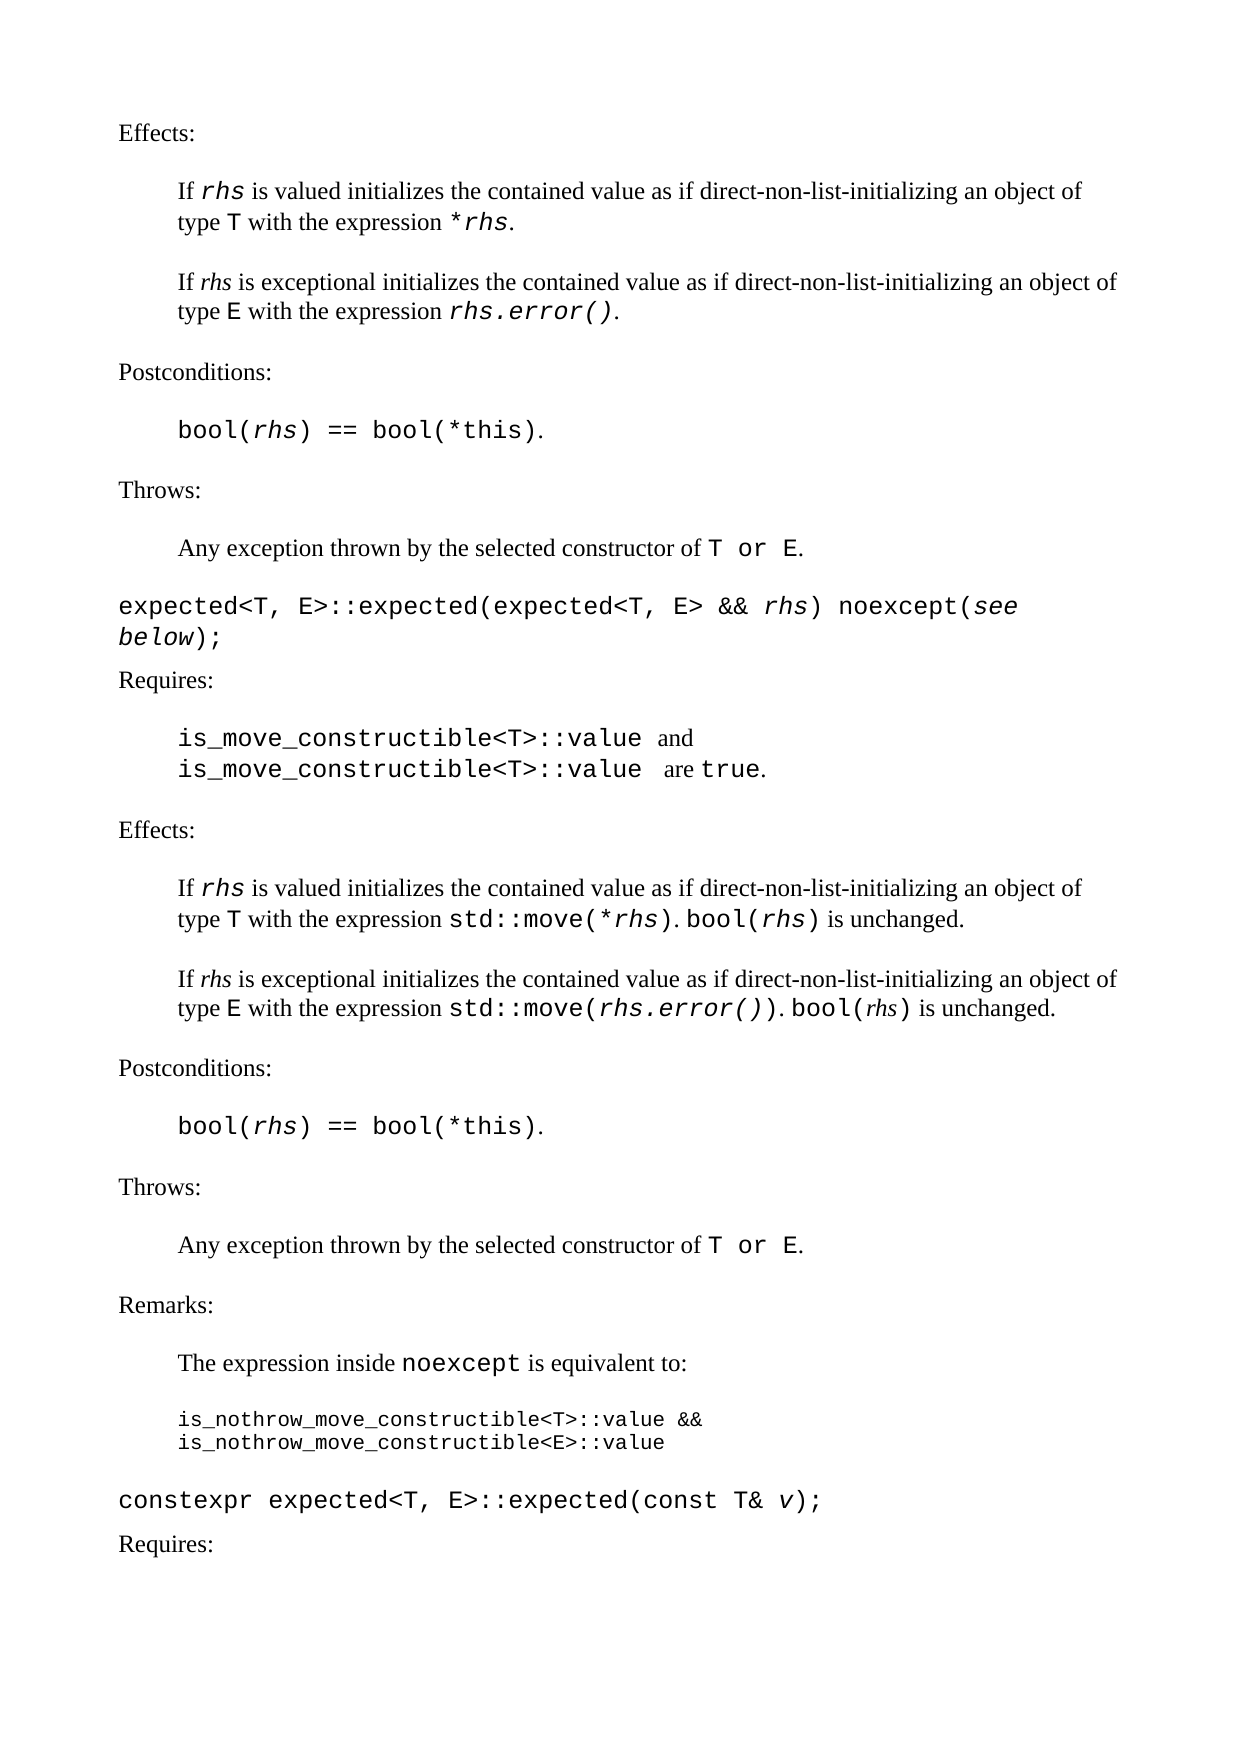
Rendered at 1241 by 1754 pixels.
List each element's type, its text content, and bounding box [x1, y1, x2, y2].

list If rhs is valued initializes the contained value as if direct-non-list-initializing an object of type T with the expression *rhs. [177, 176, 1122, 238]
subtitle Throws: [118, 475, 1122, 504]
list If rhs is exceptional initializes the contained value as if direct-non-list-initializing an object of type E with the expression rhs.error(). [177, 267, 1122, 327]
subtitle Throws: [118, 1172, 1122, 1200]
subtitle Effects: [118, 815, 1122, 843]
subtitle Remarks: [118, 1290, 1122, 1319]
list is_move_constructible<T>::value and is_move_constructible<T>::value are true. [177, 723, 1122, 785]
subtitle Requires: [118, 665, 1122, 694]
subtitle Effects: [118, 118, 1122, 147]
list The expression inside noexcept is equivalent to: [177, 1348, 1122, 1379]
text expected<T, E>::expected(expected<T, E> && rhs) noexcept(see below); [118, 594, 1122, 653]
subtitle Postconditions: [118, 1053, 1122, 1082]
subtitle Postconditions: [118, 357, 1122, 385]
text is_nothrow_move_constructible<T>::value && is_nothrow_move_constructible<E>::value [177, 1409, 1122, 1456]
text constexpr expected<T, E>::expected(const T& v); [118, 1486, 1122, 1516]
list Any exception thrown by the selected constructor of T or E. [177, 1230, 1122, 1261]
list If rhs is valued initializes the contained value as if direct-non-list-initializing an object of type T with the expression std::move(*rhs). bool(rhs) is unchanged. [177, 873, 1122, 934]
list If rhs is exceptional initializes the contained value as if direct-non-list-initializing an object of type E with the expression std::move(rhs.error()). bool(rhs) is unchanged. [177, 964, 1122, 1024]
list bool(rhs) == bool(*this). [177, 415, 1122, 446]
list bool(rhs) == bool(*this). [177, 1111, 1122, 1142]
list Any exception thrown by the selected constructor of T or E. [177, 533, 1122, 564]
subtitle Requires: [118, 1529, 1122, 1558]
